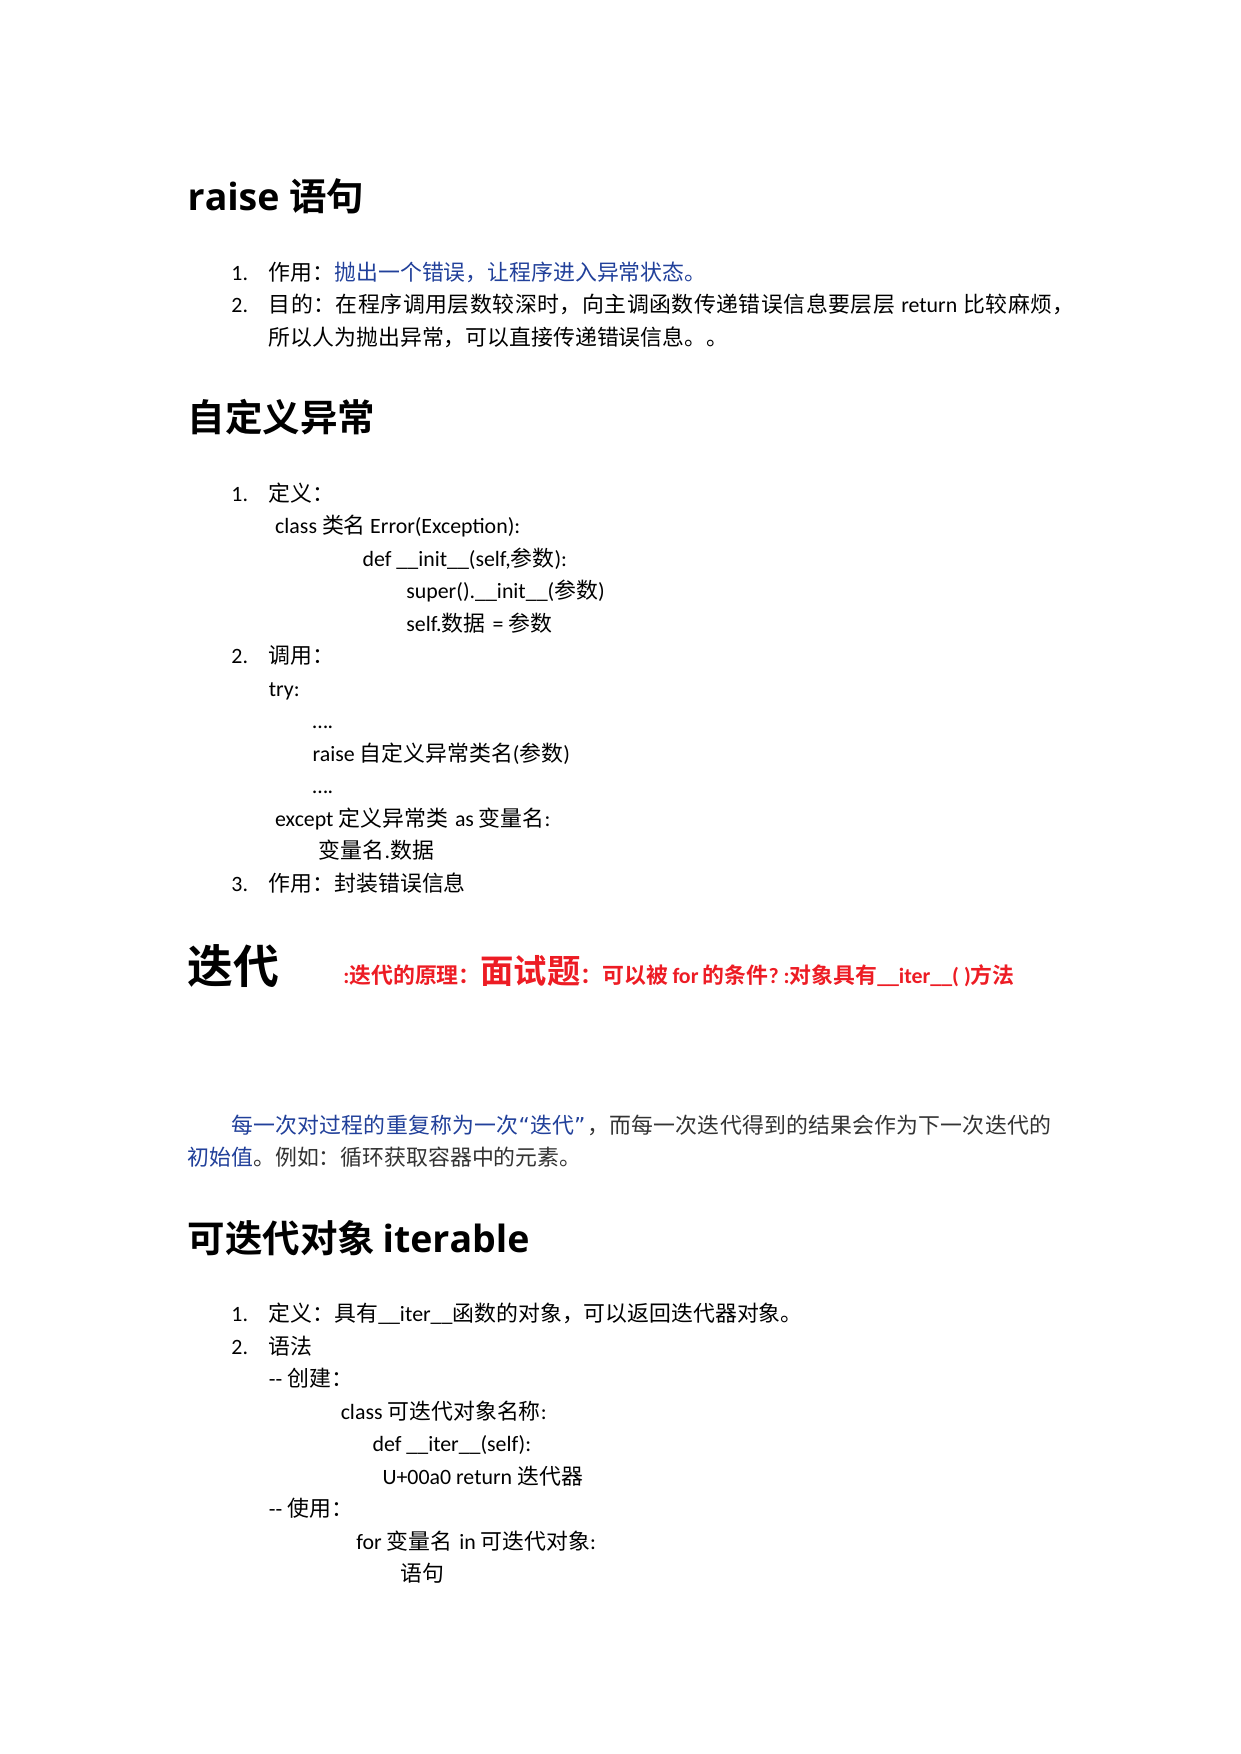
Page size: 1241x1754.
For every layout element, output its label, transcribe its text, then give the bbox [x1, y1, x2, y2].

text super().__init__(参数) [275, 574, 1053, 607]
list 语句 [356, 1558, 1053, 1590]
text for 变量名 in 可迭代对象: [312, 1525, 1053, 1558]
list raise 自定义异常类名(参数) [269, 737, 1053, 769]
subtitle raise 语句 [187, 162, 1053, 227]
subtitle 可迭代对象iterable [187, 1203, 1053, 1268]
text 每一次对过程的重复称为一次“迭代”，而每一次迭代得到的结果会作为下一次迭代的初始值。例如：循环获取容器中的元素。 [187, 1109, 1053, 1174]
text def __iter__(self): [362, 1428, 1053, 1460]
text except 定义异常类 as 变量名: [187, 802, 1053, 834]
list 调用： [231, 639, 1053, 672]
list -- 使用： [269, 1493, 1053, 1525]
subtitle 迭代 :迭代的原理：面试题：可以被for的条件? :对象具有__iter__( )方法 [187, 935, 1053, 1000]
list 语法 [231, 1330, 1053, 1363]
text class 类名Error(Exception): [275, 509, 1053, 542]
list 作用：抛出一个错误，让程序进入异常状态。 [231, 256, 1053, 289]
text 变量名.数据 [187, 834, 1053, 867]
list 目的：在程序调用层数较深时，向主调函数传递错误信息要层层return 比较麻烦，所以人为抛出异常，可以直接传递错误信息。。 [231, 289, 1053, 354]
text class 可迭代对象名称: [297, 1395, 1053, 1428]
list 作用：封装错误信息 [231, 867, 1053, 899]
list try: [269, 672, 1053, 704]
text U+00a0 return 迭代器 [362, 1460, 1053, 1493]
list 定义： [231, 477, 1053, 509]
subtitle 自定义异常 [187, 383, 1053, 448]
text self.数据 = 参数 [275, 607, 1053, 639]
list -- 创建： [269, 1363, 1053, 1395]
list …. [269, 769, 1053, 802]
list 定义：具有__iter__函数的对象，可以返回迭代器对象。 [231, 1298, 1053, 1330]
list …. [269, 704, 1053, 737]
text def __init__(self,参数): [275, 542, 1053, 574]
